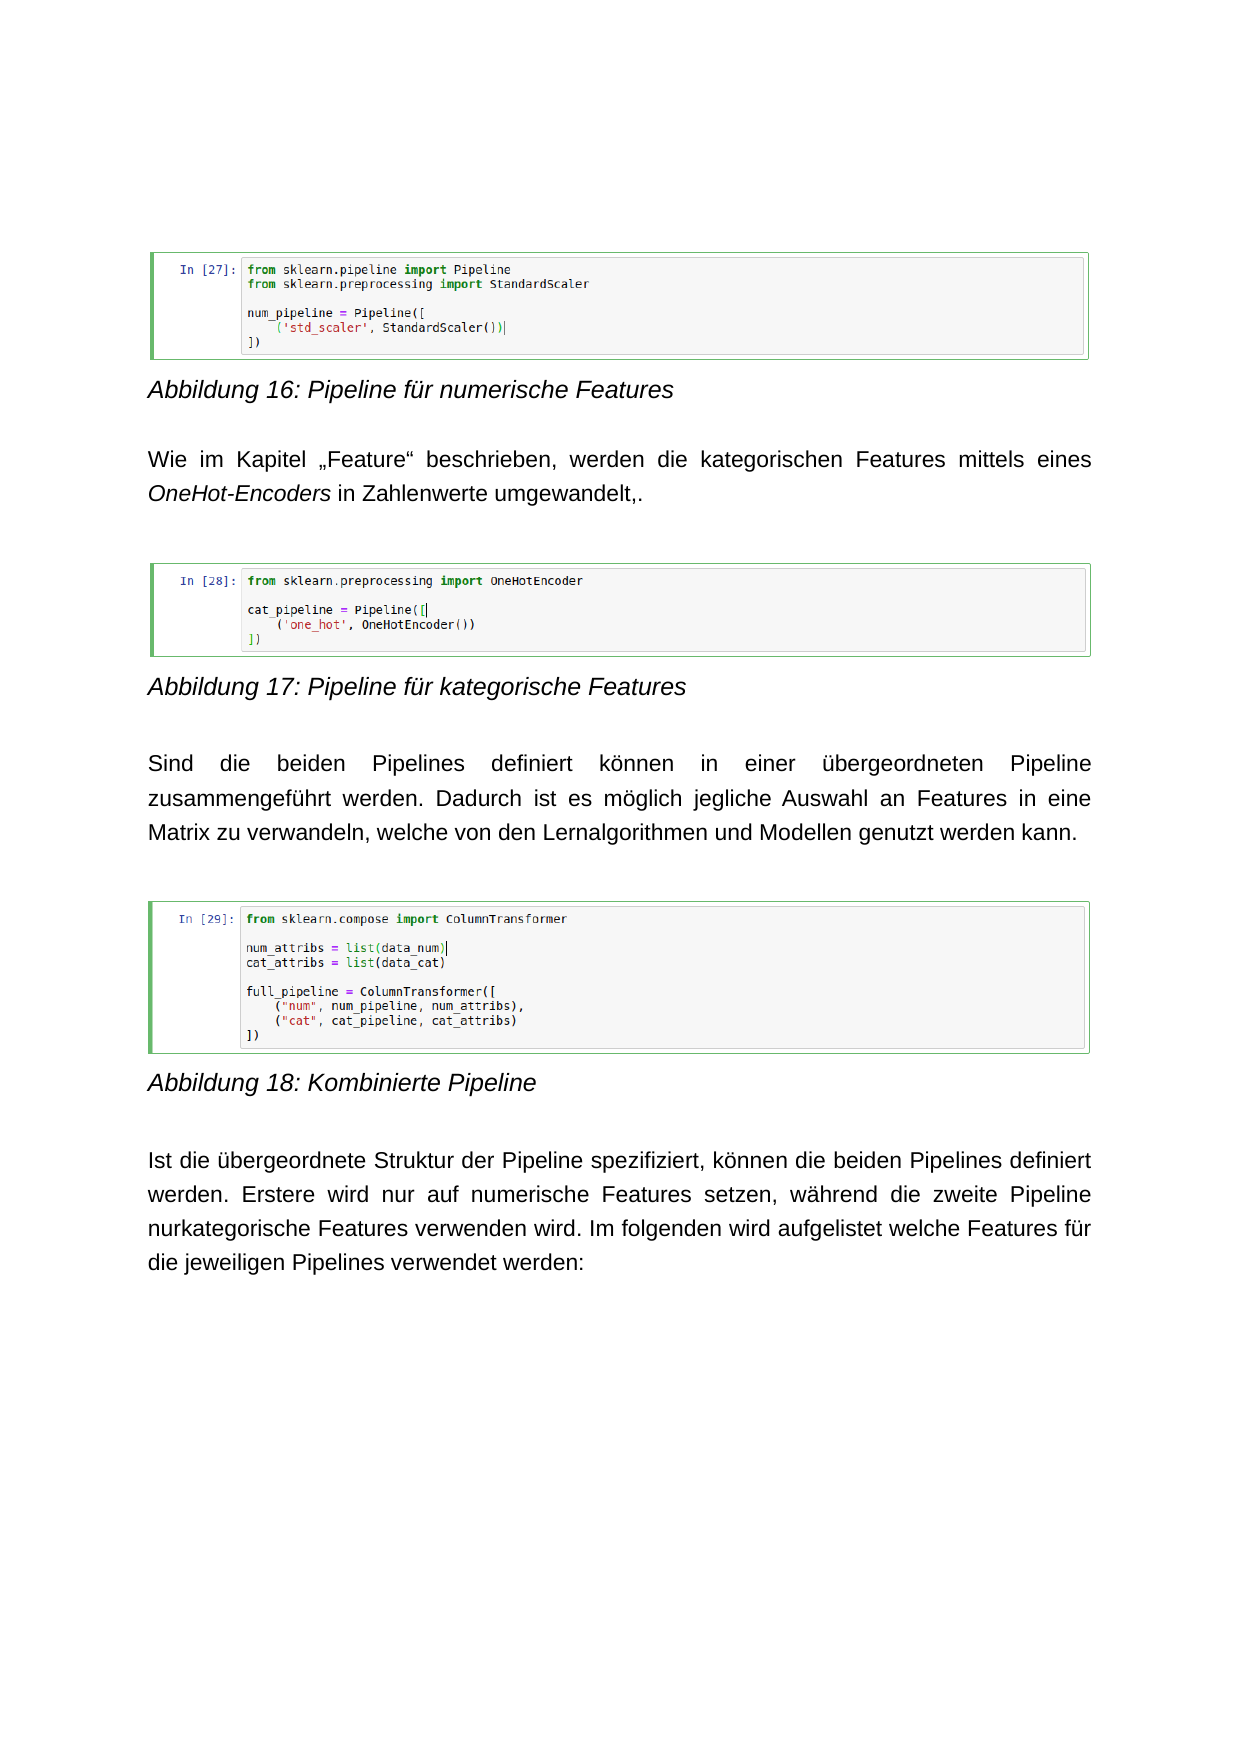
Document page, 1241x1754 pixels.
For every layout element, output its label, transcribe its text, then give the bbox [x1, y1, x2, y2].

picture [147, 248, 1093, 361]
picture [147, 899, 1093, 1055]
text Ist die übergeordnete Struktur der Pipeline spezifiziert, können die beiden Pipelines definiert werden. Erstere wird nur auf numerische Features setzen, während die zweite Pipeline nurkategorische Features verwenden wird. Im folgenden wird aufgelistet welche Features für die jeweiligen Pipelines verwendet werden: [148, 1147, 1092, 1276]
text Abbildung 16: Pipeline für numerische Features [148, 361, 1092, 404]
text Wie im Kapitel „Feature“ beschrieben, werden die kategorischen Features mittels eines OneHot-Encoders in Zahlenwerte umgewandelt,. [148, 446, 1092, 506]
text Abbildung 18: Kombinierte Pipeline [148, 1055, 1092, 1097]
picture [147, 560, 1093, 658]
text Abbildung 17: Pipeline für kategorische Features [148, 658, 1092, 701]
text Sind die beiden Pipelines definiert können in einer übergeordneten Pipeline zusammengeführt werden. Dadurch ist es möglich jegliche Auswahl an Features in eine Matrix zu verwandeln, welche von den Lernalgorithmen und Modellen genutzt werden kann. [148, 750, 1092, 845]
